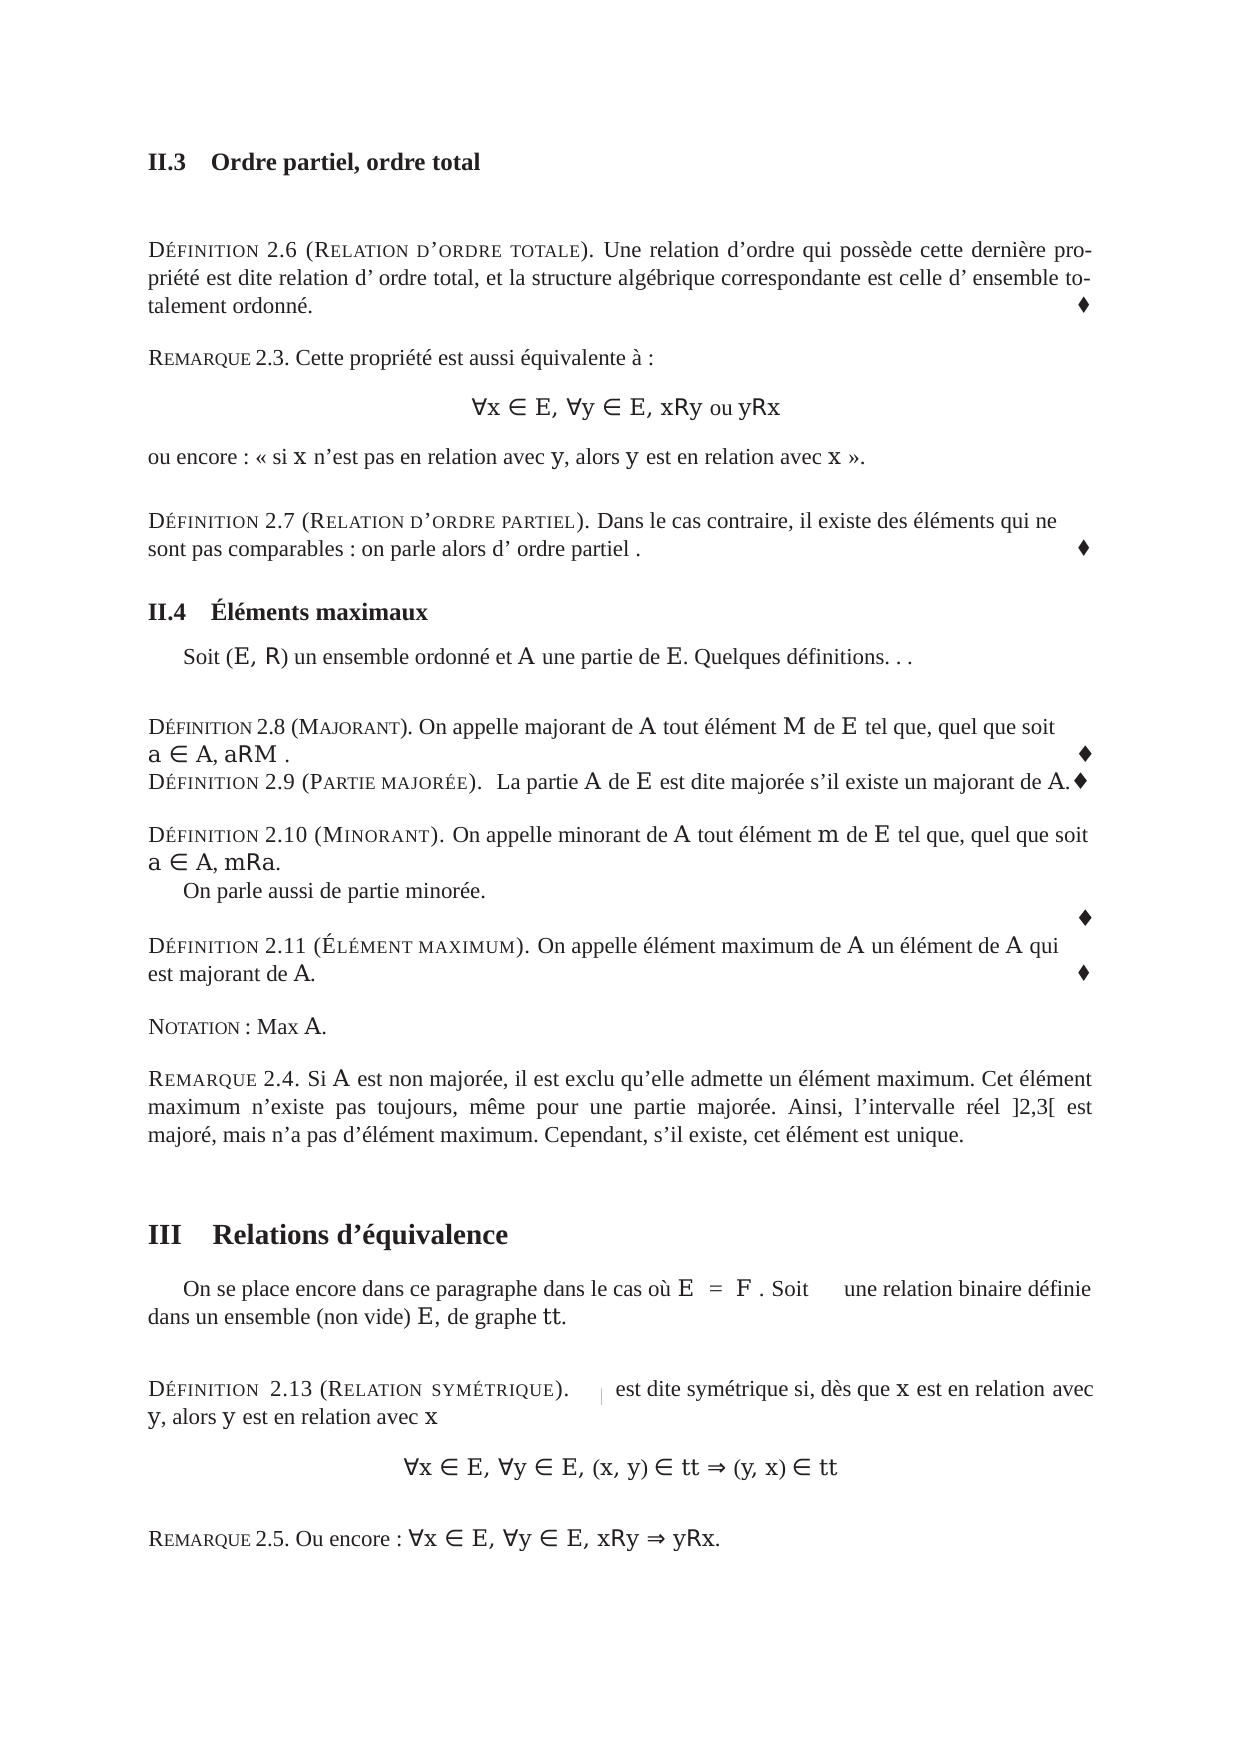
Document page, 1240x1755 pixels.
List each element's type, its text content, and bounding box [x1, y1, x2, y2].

text a ∈ A, mRa. [148, 849, 1239, 876]
text REMARQUE 2.3. Cette propriété est aussi équivalente à : [148, 344, 1239, 370]
list Éléments maximaux [148, 597, 1239, 626]
text REMARQUE 2.4. Si A est non majorée, il est exclu qu’elle admette un élément maximum. Cet élément maximum n’existe pas toujours, même pour une partie majorée. Ainsi, l’intervalle réel ]2,3[ est majoré, mais n’a pas d’élément maximum. Cependant, s’il existe, cet élément est unique. [148, 1065, 1093, 1148]
text Soit (E, R) un ensemble ordonné et A une partie de E. Quelques définitions. . . [183, 643, 1239, 670]
text DÉFINITION 2.11 (ÉLÉMENT MAXIMUM). On appelle élément maximum de A un élément de A qui est majorant de A. ♦ [148, 932, 1093, 987]
text NOTATION : Max A. [148, 1013, 1239, 1040]
list Relations d’équivalence [148, 1217, 1239, 1251]
text DÉFINITION 2.13 (RELATION SYMÉTRIQUE). est dite symétrique si, dès que x est en relation avec [148, 1375, 1239, 1418]
text y, alors y est en relation avec x [148, 1403, 1239, 1430]
text DÉFINITION 2.9 (PARTIE MAJORÉE). La partie A de E est dite majorée s’il existe un majorant de A.♦ [148, 768, 1239, 795]
text DÉFINITION 2.10 (MINORANT). On appelle minorant de A tout élément m de E tel que, quel que soit [148, 821, 1239, 848]
text ♦ [183, 905, 1239, 932]
text ∀x ∈ E, ∀y ∈ E, xRy ou yRx [471, 393, 1239, 420]
text a ∈ A, aRM . ♦ [148, 741, 1239, 768]
text REMARQUE 2.5. Ou encore : ∀x ∈ E, ∀y ∈ E, xRy ⇒ yRx. [148, 1525, 1239, 1552]
text DÉFINITION 2.6 (RELATION D’ORDRE TOTALE). Une relation d’ordre qui possède cette dernière pro- priété est dite relation d’ ordre total, et la structure algébrique correspondante est celle d’ ensemble to- talement ordonné. ♦ [148, 236, 1093, 319]
list Ordre partiel, ordre total [148, 147, 1239, 176]
text On se place encore dans ce paragraphe dans le cas où E = F . Soit une relation binaire définie dans un ensemble (non vide) E, de graphe tt. [148, 1275, 1094, 1330]
text DÉFINITION 2.7 (RELATION D’ORDRE PARTIEL). Dans le cas contraire, il existe des éléments qui ne sont pas comparables : on parle alors d’ ordre partiel . ♦ [148, 507, 1093, 562]
text ou encore : « si x n’est pas en relation avec y, alors y est en relation avec x ». [148, 443, 1239, 470]
text On parle aussi de partie minorée. [183, 877, 1239, 904]
text ∀x ∈ E, ∀y ∈ E, (x, y) ∈ tt ⇒ (y, x) ∈ tt [131, 1454, 1109, 1481]
text DÉFINITION 2.8 (MAJORANT). On appelle majorant de A tout élément M de E tel que, quel que soit [148, 713, 1239, 740]
